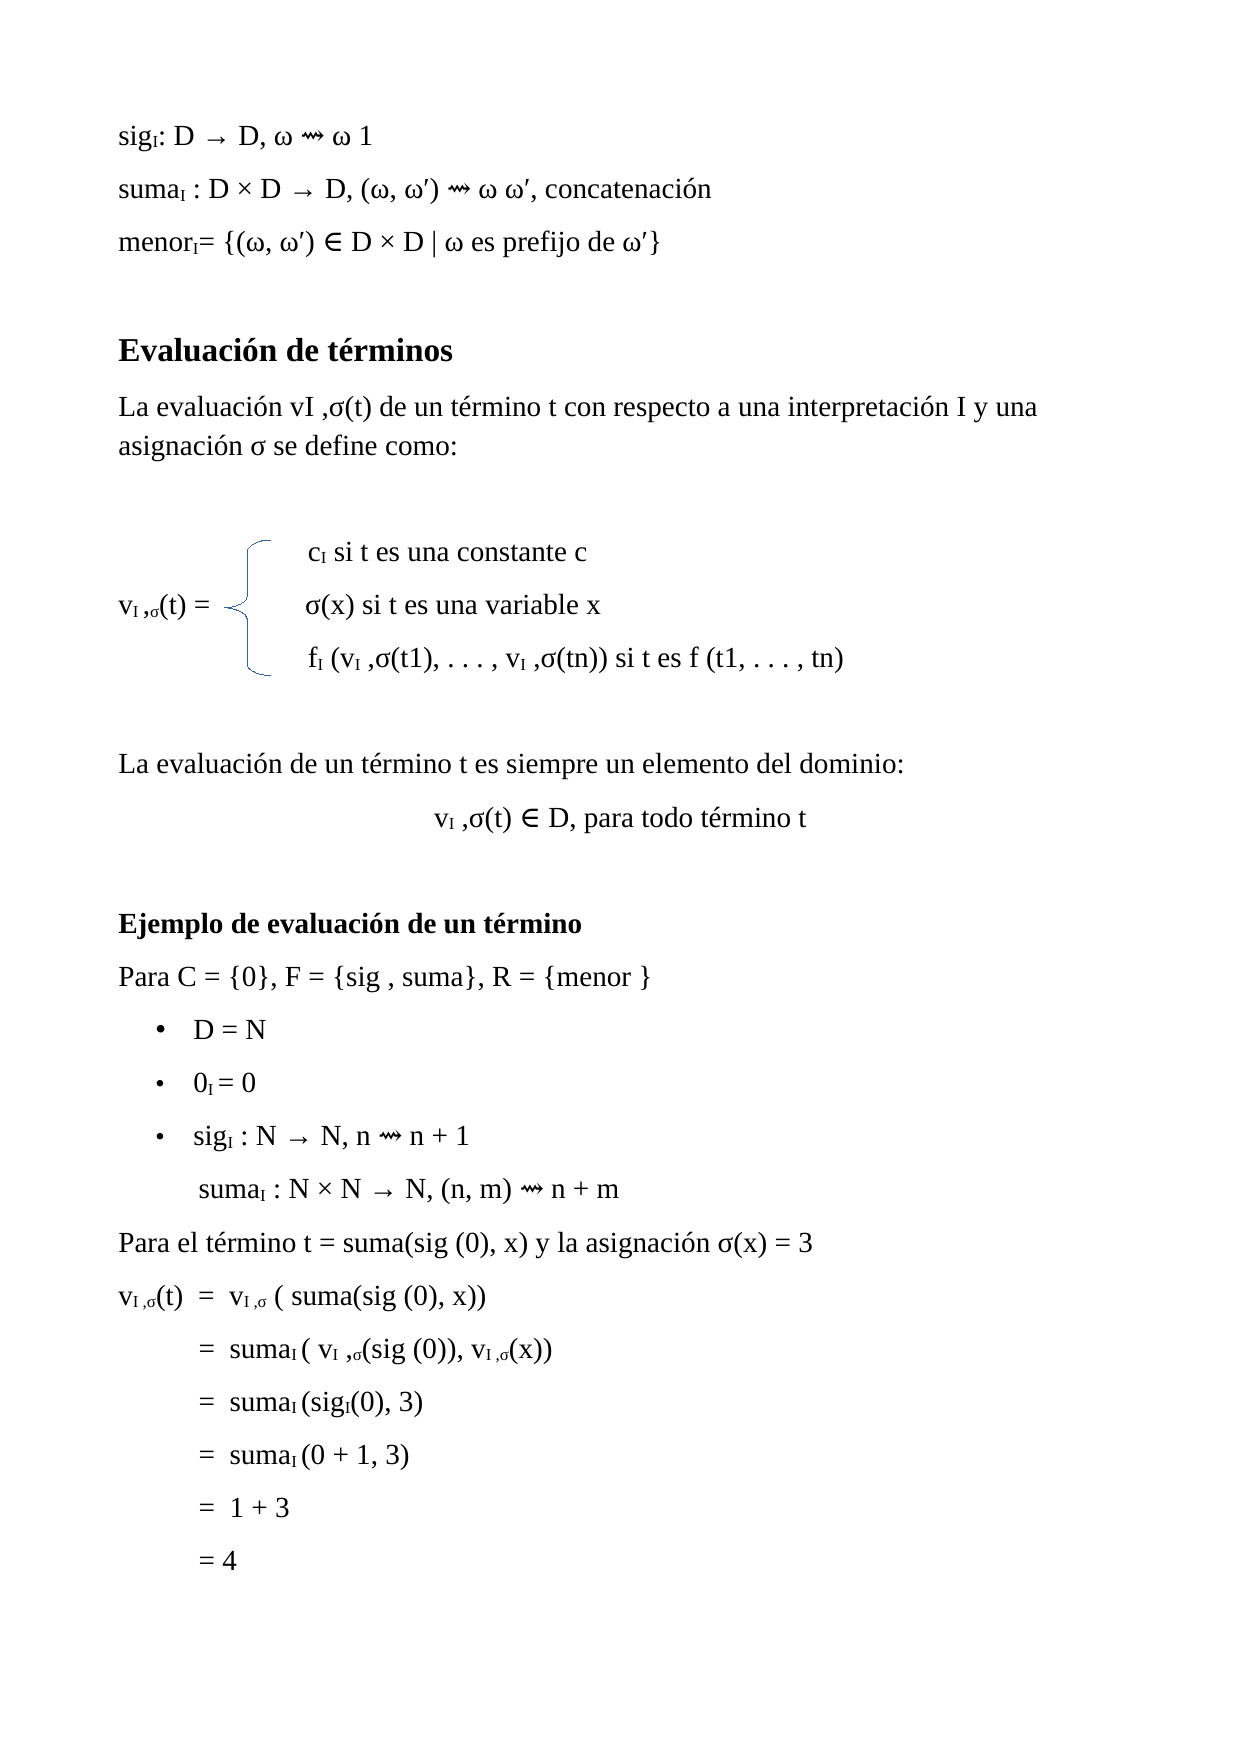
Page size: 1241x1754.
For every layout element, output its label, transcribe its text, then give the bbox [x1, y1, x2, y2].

text Evaluación de términos [118, 331, 1122, 369]
text = sumaI (0 + 1, 3) [118, 1437, 1122, 1471]
text vI ,σ(t) = σ(x) si t es una variable x [118, 587, 1122, 621]
text = sumaI (sigI(0), 3) [118, 1384, 1122, 1418]
list sigI : N → N, n ⇝ n + 1 [156, 1118, 1122, 1152]
text Para C = {0}, F = {sig , suma}, R = {menor } [118, 959, 1122, 993]
text La evaluación vI ,σ(t) de un término t con respecto a una interpretación I y una asignación σ se define como: [118, 389, 1122, 461]
text cI si t es una constante c [118, 534, 1122, 568]
text menorI= {(ω, ω′) ∈ D × D | ω es prefijo de ω′} [118, 224, 1122, 258]
text = sumaI ( vI ,σ(sig (0)), vI ,σ(x)) [118, 1331, 1122, 1364]
text sumaI : N × N → N, (n, m) ⇝ n + m [118, 1172, 1122, 1205]
text Ejemplo de evaluación de un término [118, 906, 1122, 939]
list D = N [156, 1012, 1122, 1046]
text La evaluación de un término t es siempre un elemento del dominio: [118, 747, 1122, 780]
text sigI: D → D, ω ⇝ ω 1 [118, 118, 1122, 152]
text vI ,σ(t) ∈ D, para todo término t [118, 800, 1122, 833]
text sumaI : D × D → D, (ω, ω′) ⇝ ω ω′, concatenación [118, 171, 1122, 205]
text vI ,σ(t) = vI ,σ ( suma(sig (0), x)) [118, 1278, 1122, 1311]
text Para el término t = suma(sig (0), x) y la asignación σ(x) = 3 [118, 1225, 1122, 1258]
text fI (vI ,σ(t1), . . . , vI ,σ(tn)) si t es f (t1, . . . , tn) [118, 640, 1122, 674]
text = 4 [118, 1543, 1122, 1577]
list 0I = 0 [156, 1065, 1122, 1099]
text = 1 + 3 [118, 1490, 1122, 1524]
